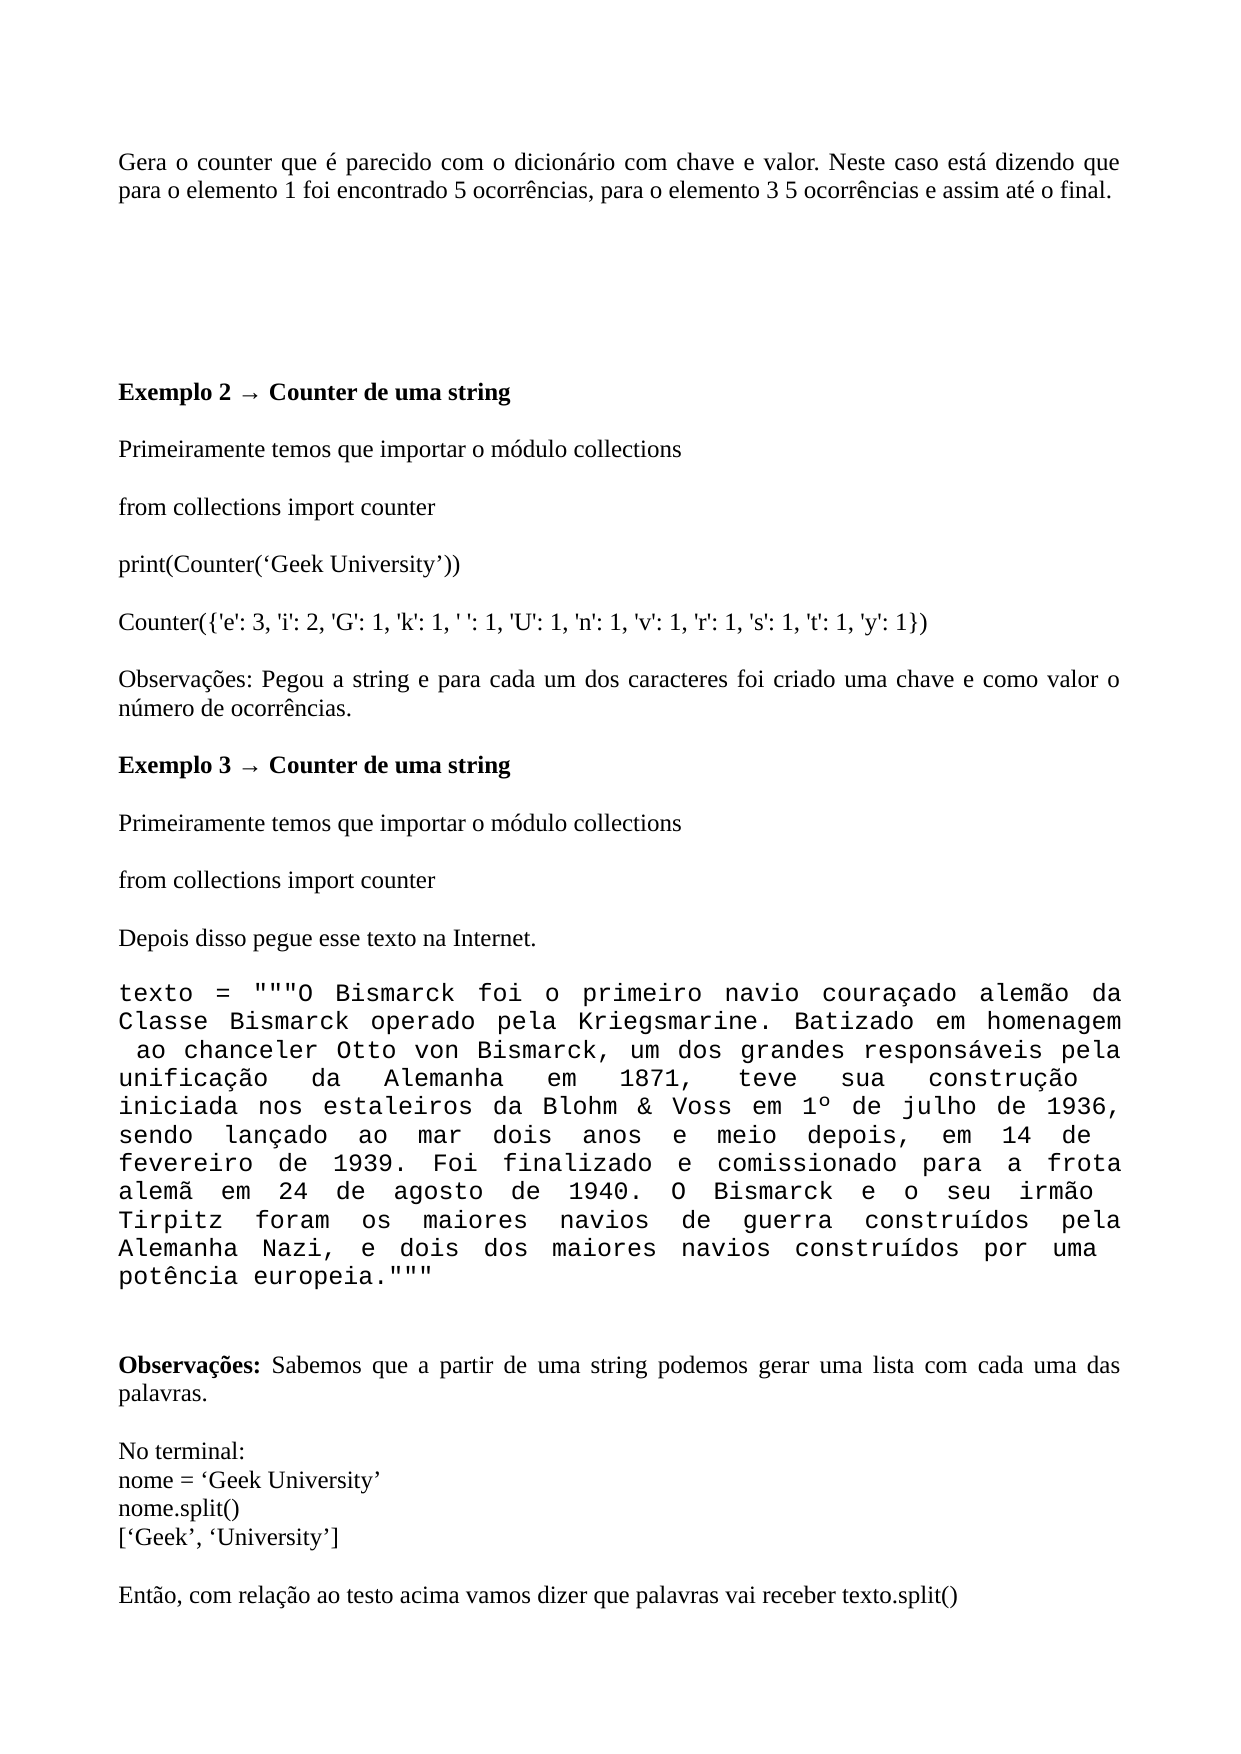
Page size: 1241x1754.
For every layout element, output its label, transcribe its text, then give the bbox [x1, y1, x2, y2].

text No terminal: [118, 1436, 1122, 1465]
text Então, com relação ao testo acima vamos dizer que palavras vai receber texto.split() [118, 1580, 1122, 1608]
text from collections import counter [118, 492, 1122, 521]
text Depois disso pegue esse texto na Internet. [118, 923, 1122, 952]
text from collections import counter [118, 866, 1122, 894]
text nome.split() [118, 1493, 1122, 1522]
text Counter({'e': 3, 'i': 2, 'G': 1, 'k': 1, ' ': 1, 'U': 1, 'n': 1, 'v': 1, 'r': 1, 's': 1, 't': 1, 'y': 1}) [118, 607, 1122, 636]
text Exemplo 3 → Counter de uma string [118, 751, 1122, 779]
text nome = ‘Geek University’ [118, 1465, 1122, 1493]
text Gera o counter que é parecido com o dicionário com chave e valor. Neste caso está dizendo que para o elemento 1 foi encontrado 5 ocorrências, para o elemento 3 5 ocorrências e assim até o final. [118, 147, 1122, 204]
text print(Counter(‘Geek University’)) [118, 549, 1122, 578]
text [‘Geek’, ‘University’] [118, 1522, 1122, 1551]
text Exemplo 2 → Counter de uma string [118, 377, 1122, 406]
text texto = """O Bismarck foi o primeiro navio couraçado alemão da Classe Bismarck operado pela Kriegsmarine. Batizado em homenagem ao chanceler Otto von Bismarck, um dos grandes responsáveis pela unificação da Alemanha em 1871, teve sua construção iniciada nos estaleiros da Blohm & Voss em 1º de julho de 1936, sendo lançado ao mar dois anos e meio depois, em 14 de fevereiro de 1939. Foi finalizado e comissionado para a frota alemã em 24 de agosto de 1940. O Bismarck e o seu irmão Tirpitz foram os maiores navios de guerra construídos pela Alemanha Nazi, e dois dos maiores navios construídos por uma potência europeia.""" [118, 981, 1122, 1292]
text Primeiramente temos que importar o módulo collections [118, 808, 1122, 837]
text Primeiramente temos que importar o módulo collections [118, 434, 1122, 463]
text Observações: Sabemos que a partir de uma string podemos gerar uma lista com cada uma das palavras. [118, 1350, 1122, 1407]
text Observações: Pegou a string e para cada um dos caracteres foi criado uma chave e como valor o número de ocorrências. [118, 664, 1122, 722]
